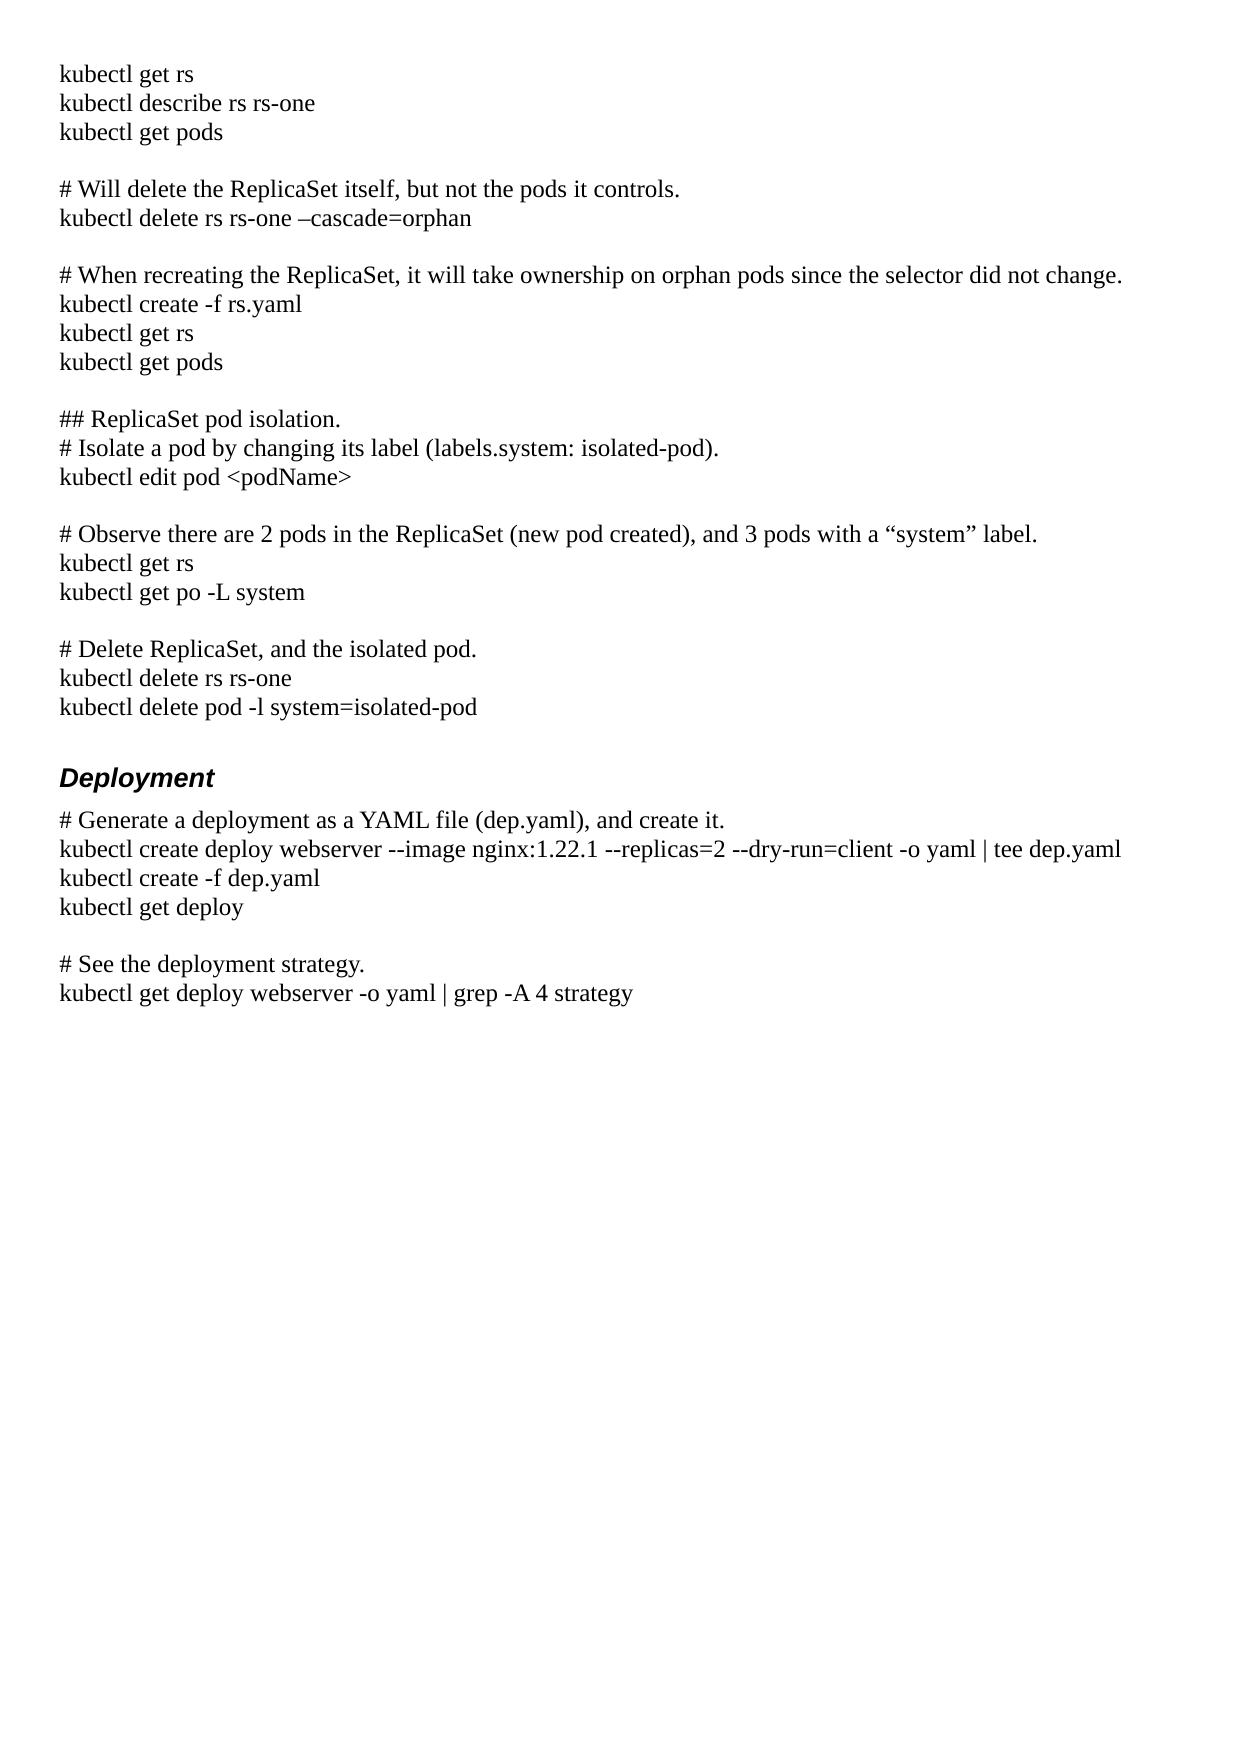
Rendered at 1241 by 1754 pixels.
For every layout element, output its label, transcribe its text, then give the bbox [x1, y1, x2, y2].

text # Observe there are 2 pods in the ReplicaSet (new pod created), and 3 pods with a “system” label. [59, 519, 1181, 548]
text kubectl get pods [59, 117, 1181, 145]
text # Delete ReplicaSet, and the isolated pod. [59, 634, 1181, 663]
text kubectl describe rs rs-one [59, 88, 1181, 117]
text kubectl get pods [59, 347, 1181, 375]
text kubectl create deploy webserver --image nginx:1.22.1 --replicas=2 --dry-run=client -o yaml | tee dep.yaml [59, 834, 1181, 863]
text kubectl create -f dep.yaml [59, 863, 1181, 892]
text kubectl get deploy [59, 892, 1181, 920]
text # Will delete the ReplicaSet itself, but not the pods it controls. kubectl delete rs rs-one –cascade=orphan [59, 174, 1181, 232]
text kubectl get po -L system [59, 577, 1181, 605]
text kubectl get rs [59, 318, 1181, 347]
text kubectl create -f rs.yaml [59, 289, 1181, 318]
text # Generate a deployment as a YAML file (dep.yaml), and create it. [59, 805, 1181, 834]
text ## ReplicaSet pod isolation. [59, 404, 1181, 433]
text # Isolate a pod by changing its label (labels.system: isolated-pod). [59, 433, 1181, 462]
subtitle Deployment [59, 762, 1181, 793]
text kubectl get rs [59, 548, 1181, 577]
text # When recreating the ReplicaSet, it will take ownership on orphan pods since the selector did not change. [59, 260, 1181, 289]
text kubectl delete rs rs-one [59, 663, 1181, 692]
text kubectl get deploy webserver -o yaml | grep -A 4 strategy [59, 978, 1181, 1007]
text kubectl delete pod -l system=isolated-pod [59, 692, 1181, 720]
text kubectl get rs [59, 59, 1181, 88]
text # See the deployment strategy. [59, 949, 1181, 978]
text kubectl edit pod <podName> [59, 462, 1181, 490]
